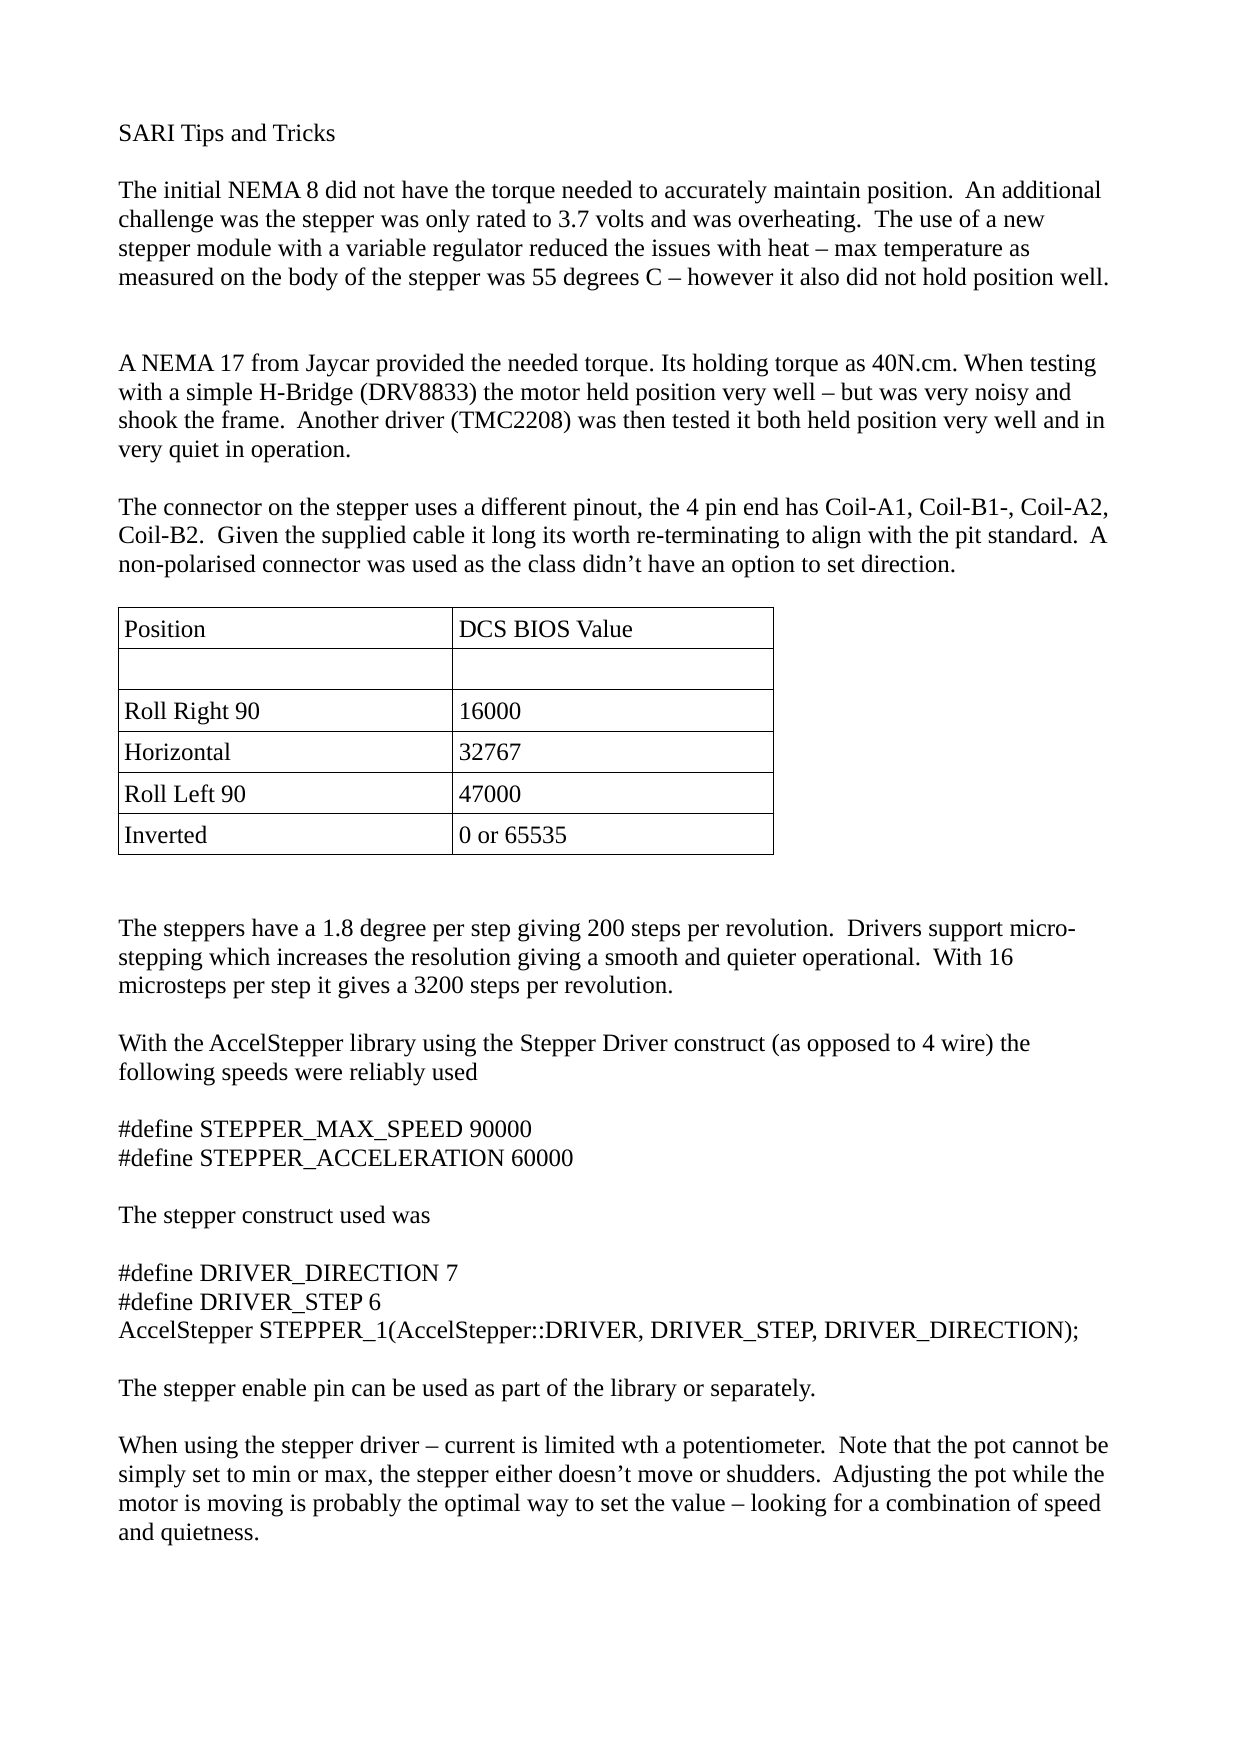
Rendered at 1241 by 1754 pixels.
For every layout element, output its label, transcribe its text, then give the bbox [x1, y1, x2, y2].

table_cell 16000 [453, 690, 773, 731]
text #define DRIVER_DIRECTION 7 [118, 1258, 1122, 1287]
text With the AccelStepper library using the Stepper Driver construct (as opposed to 4 wire) the following speeds were reliably used [118, 1028, 1122, 1085]
table_cell 32767 [453, 732, 773, 772]
table_cell Inverted [119, 814, 452, 854]
text AccelStepper STEPPER_1(AccelStepper::DRIVER, DRIVER_STEP, DRIVER_DIRECTION); [118, 1315, 1122, 1344]
table_header DCS BIOS Value [453, 608, 773, 648]
text #define STEPPER_MAX_SPEED 90000 [118, 1114, 1122, 1143]
text The initial NEMA 8 did not have the torque needed to accurately maintain position. An additional challenge was the stepper was only rated to 3.7 volts and was overheating. The use of a new stepper module with a variable regulator reduced the issues with heat – max temperature as measured on the body of the stepper was 55 degrees C – however it also did not hold position well. [118, 176, 1122, 291]
table_cell 47000 [453, 773, 773, 813]
table_cell Horizontal [119, 732, 452, 772]
text The connector on the stepper uses a different pinout, the 4 pin end has Coil-A1, Coil-B1-, Coil-A2, Coil-B2. Given the supplied cable it long its worth re-terminating to align with the pit standard. A non-polarised connector was used as the class didn’t have an option to set direction. [118, 492, 1122, 578]
text The stepper enable pin can be used as part of the library or separately. [118, 1373, 1122, 1402]
text The steppers have a 1.8 degree per step giving 200 steps per revolution. Drivers support micro-stepping which increases the resolution giving a smooth and quieter operational. With 16 microsteps per step it gives a 3200 steps per revolution. [118, 913, 1122, 999]
table_header Position [119, 608, 452, 648]
text When using the stepper driver – current is limited wth a potentiometer. Note that the pot cannot be simply set to min or max, the stepper either doesn’t move or shudders. Adjusting the pot while the motor is moving is probably the optimal way to set the value – looking for a combination of speed and quietness. [118, 1430, 1122, 1545]
table_cell Roll Left 90 [119, 773, 452, 813]
table_cell Roll Right 90 [119, 690, 452, 731]
text The stepper construct used was [118, 1200, 1122, 1229]
text A NEMA 17 from Jaycar provided the needed torque. Its holding torque as 40N.cm. When testing with a simple H-Bridge (DRV8833) the motor held position very well – but was very noisy and shook the frame. Another driver (TMC2208) was then tested it both held position very well and in very quiet in operation. [118, 348, 1122, 463]
table_cell [453, 649, 773, 689]
table_cell [119, 649, 452, 689]
text #define STEPPER_ACCELERATION 60000 [118, 1143, 1122, 1172]
table_cell 0 or 65535 [453, 814, 773, 854]
text SARI Tips and Tricks [118, 118, 1122, 147]
text #define DRIVER_STEP 6 [118, 1287, 1122, 1315]
